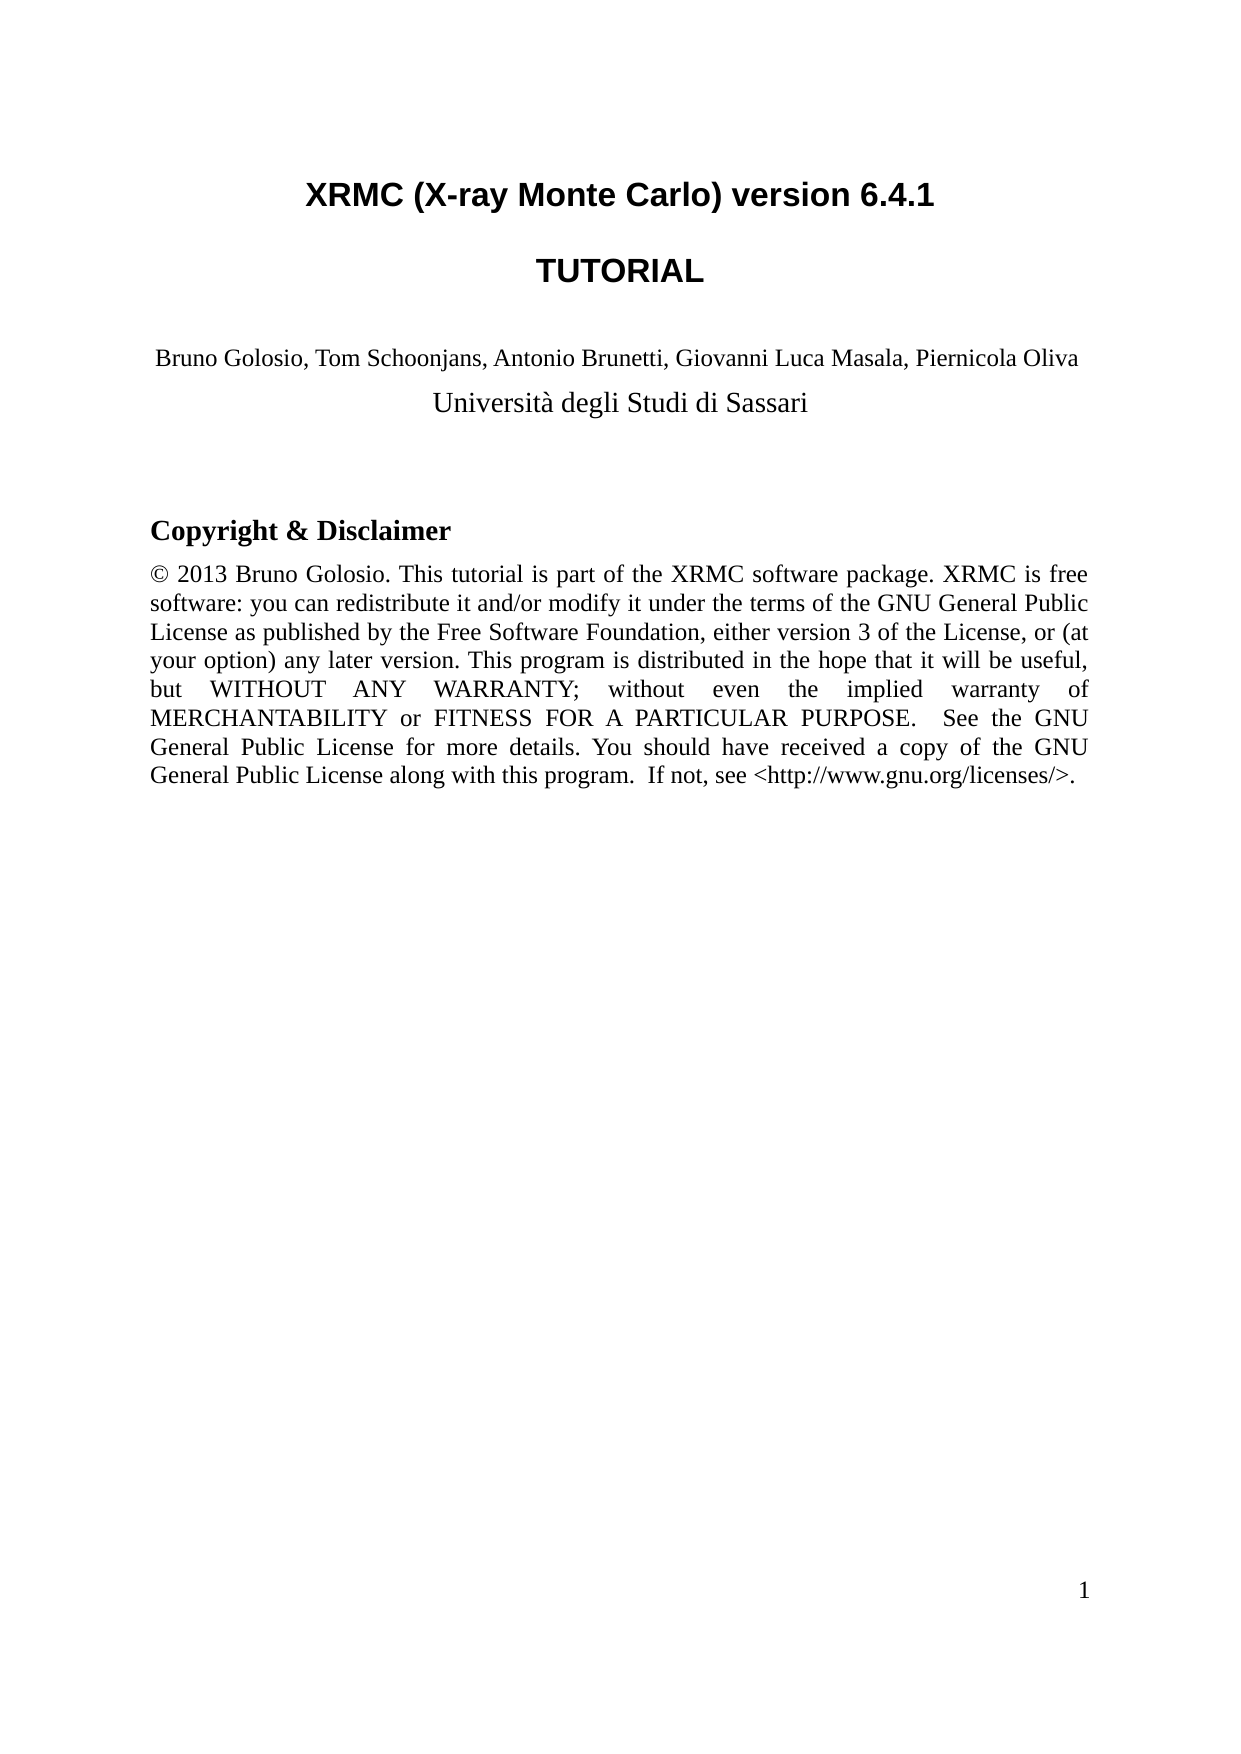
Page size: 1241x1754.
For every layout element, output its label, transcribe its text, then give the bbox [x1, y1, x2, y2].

subtitle TUTORIAL [150, 251, 1090, 290]
text Bruno Golosio, Tom Schoonjans, Antonio Brunetti, Giovanni Luca Masala, Piernicola Oliva [150, 343, 1090, 372]
subtitle XRMC (X-ray Monte Carlo) version 6.4.1 [150, 175, 1090, 214]
text Università degli Studi di Sassari [150, 385, 1090, 418]
text Copyright & Disclaimer [150, 513, 1090, 547]
text © 2013 Bruno Golosio. This tutorial is part of the XRMC software package. XRMC is free software: you can redistribute it and/or modify it under the terms of the GNU General Public License as published by the Free Software Foundation, either version 3 of the License, or (at your option) any later version. This program is distributed in the hope that it will be useful, but WITHOUT ANY WARRANTY; without even the implied warranty of MERCHANTABILITY or FITNESS FOR A PARTICULAR PURPOSE. See the GNU General Public License for more details. You should have received a copy of the GNU General Public License along with this program. If not, see <http://www.gnu.org/licenses/>. [150, 559, 1090, 789]
